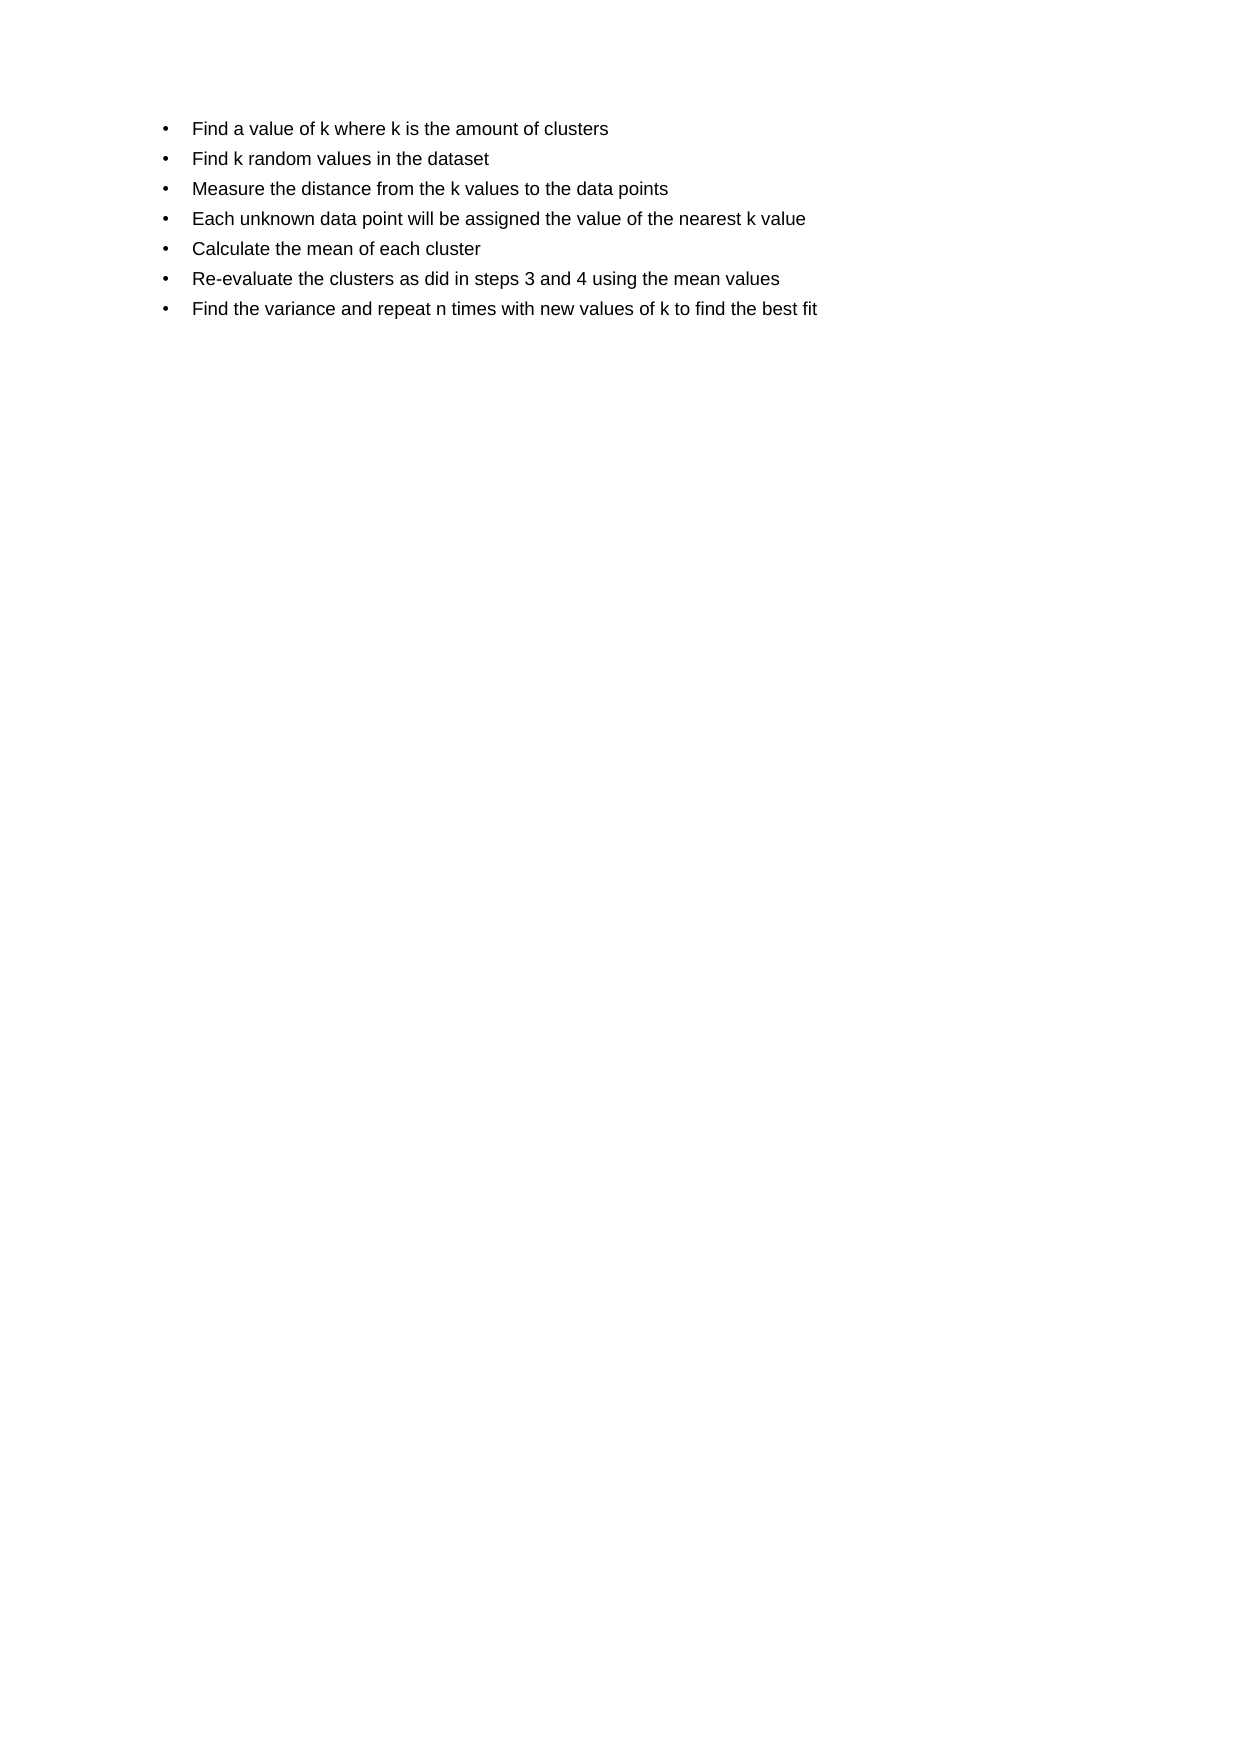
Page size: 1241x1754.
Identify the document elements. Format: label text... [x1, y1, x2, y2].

list Find k random values in the dataset [162, 148, 1122, 170]
list Re-evaluate the clusters as did in steps 3 and 4 using the mean values [162, 268, 1122, 289]
list Find a value of k where k is the amount of clusters [162, 118, 1122, 140]
list Measure the distance from the k values to the data points [162, 178, 1122, 199]
list Calculate the mean of each cluster [162, 238, 1122, 259]
list Find the variance and repeat n times with new values of k to find the best fit [162, 297, 1122, 319]
list Each unknown data point will be assigned the value of the nearest k value [162, 208, 1122, 229]
